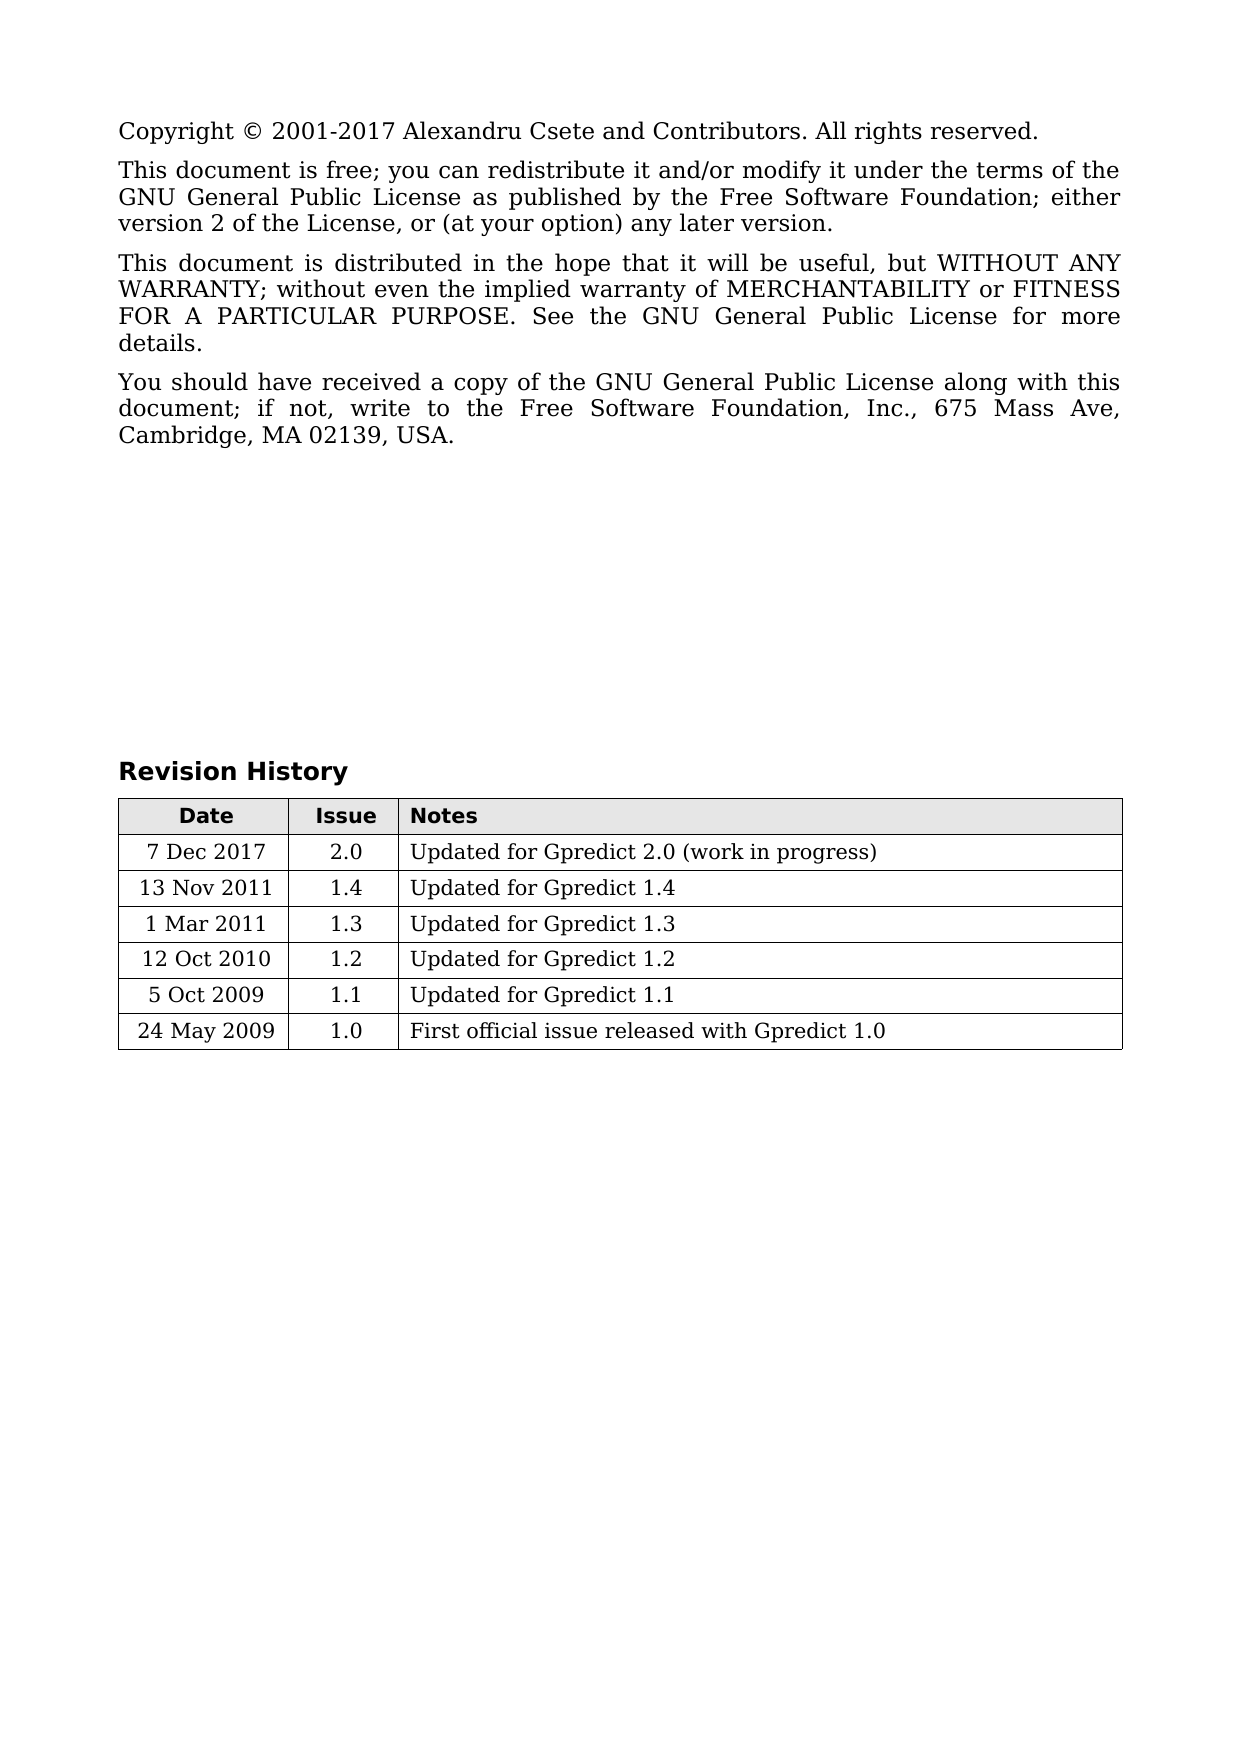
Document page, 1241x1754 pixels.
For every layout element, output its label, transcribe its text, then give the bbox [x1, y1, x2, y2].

table_cell 7 Dec 2017 [119, 835, 288, 870]
table_cell Updated for Gpredict 1.1 [399, 979, 1122, 1013]
table_cell 1.3 [289, 907, 398, 942]
table_header Date [119, 799, 288, 834]
table_cell First official issue released with Gpredict 1.0 [399, 1014, 1122, 1049]
table_cell Updated for Gpredict 1.3 [399, 907, 1122, 942]
table_cell Updated for Gpredict 1.2 [399, 943, 1122, 977]
table_cell 1.4 [289, 871, 398, 906]
table_cell 5 Oct 2009 [119, 979, 288, 1013]
table_header Notes [399, 799, 1122, 834]
table_cell 1 Mar 2011 [119, 907, 288, 942]
text Revision History [118, 757, 1122, 786]
table_cell 1.0 [289, 1014, 398, 1049]
table_cell 2.0 [289, 835, 398, 870]
table_cell Updated for Gpredict 1.4 [399, 871, 1122, 906]
text This document is free; you can redistribute it and/or modify it under the terms of the GNU General Public License as published by the Free Software Foundation; either version 2 of the License, or (at your option) any later version. [118, 157, 1122, 237]
table_cell 13 Nov 2011 [119, 871, 288, 906]
table_cell Updated for Gpredict 2.0 (work in progress) [399, 835, 1122, 870]
text Copyright © 2001-2017 Alexandru Csete and Contributors. All rights reserved. [118, 118, 1122, 145]
table_cell 1.2 [289, 943, 398, 977]
table_header Issue [289, 799, 398, 834]
text This document is distributed in the hope that it will be useful, but WITHOUT ANY WARRANTY; without even the implied warranty of MERCHANTABILITY or FITNESS FOR A PARTICULAR PURPOSE. See the GNU General Public License for more details. [118, 250, 1122, 356]
table_cell 12 Oct 2010 [119, 943, 288, 977]
table_cell 24 May 2009 [119, 1014, 288, 1049]
table_cell 1.1 [289, 979, 398, 1013]
text You should have received a copy of the GNU General Public License along with this document; if not, write to the Free Software Foundation, Inc., 675 Mass Ave, Cambridge, MA 02139, USA. [118, 369, 1122, 449]
